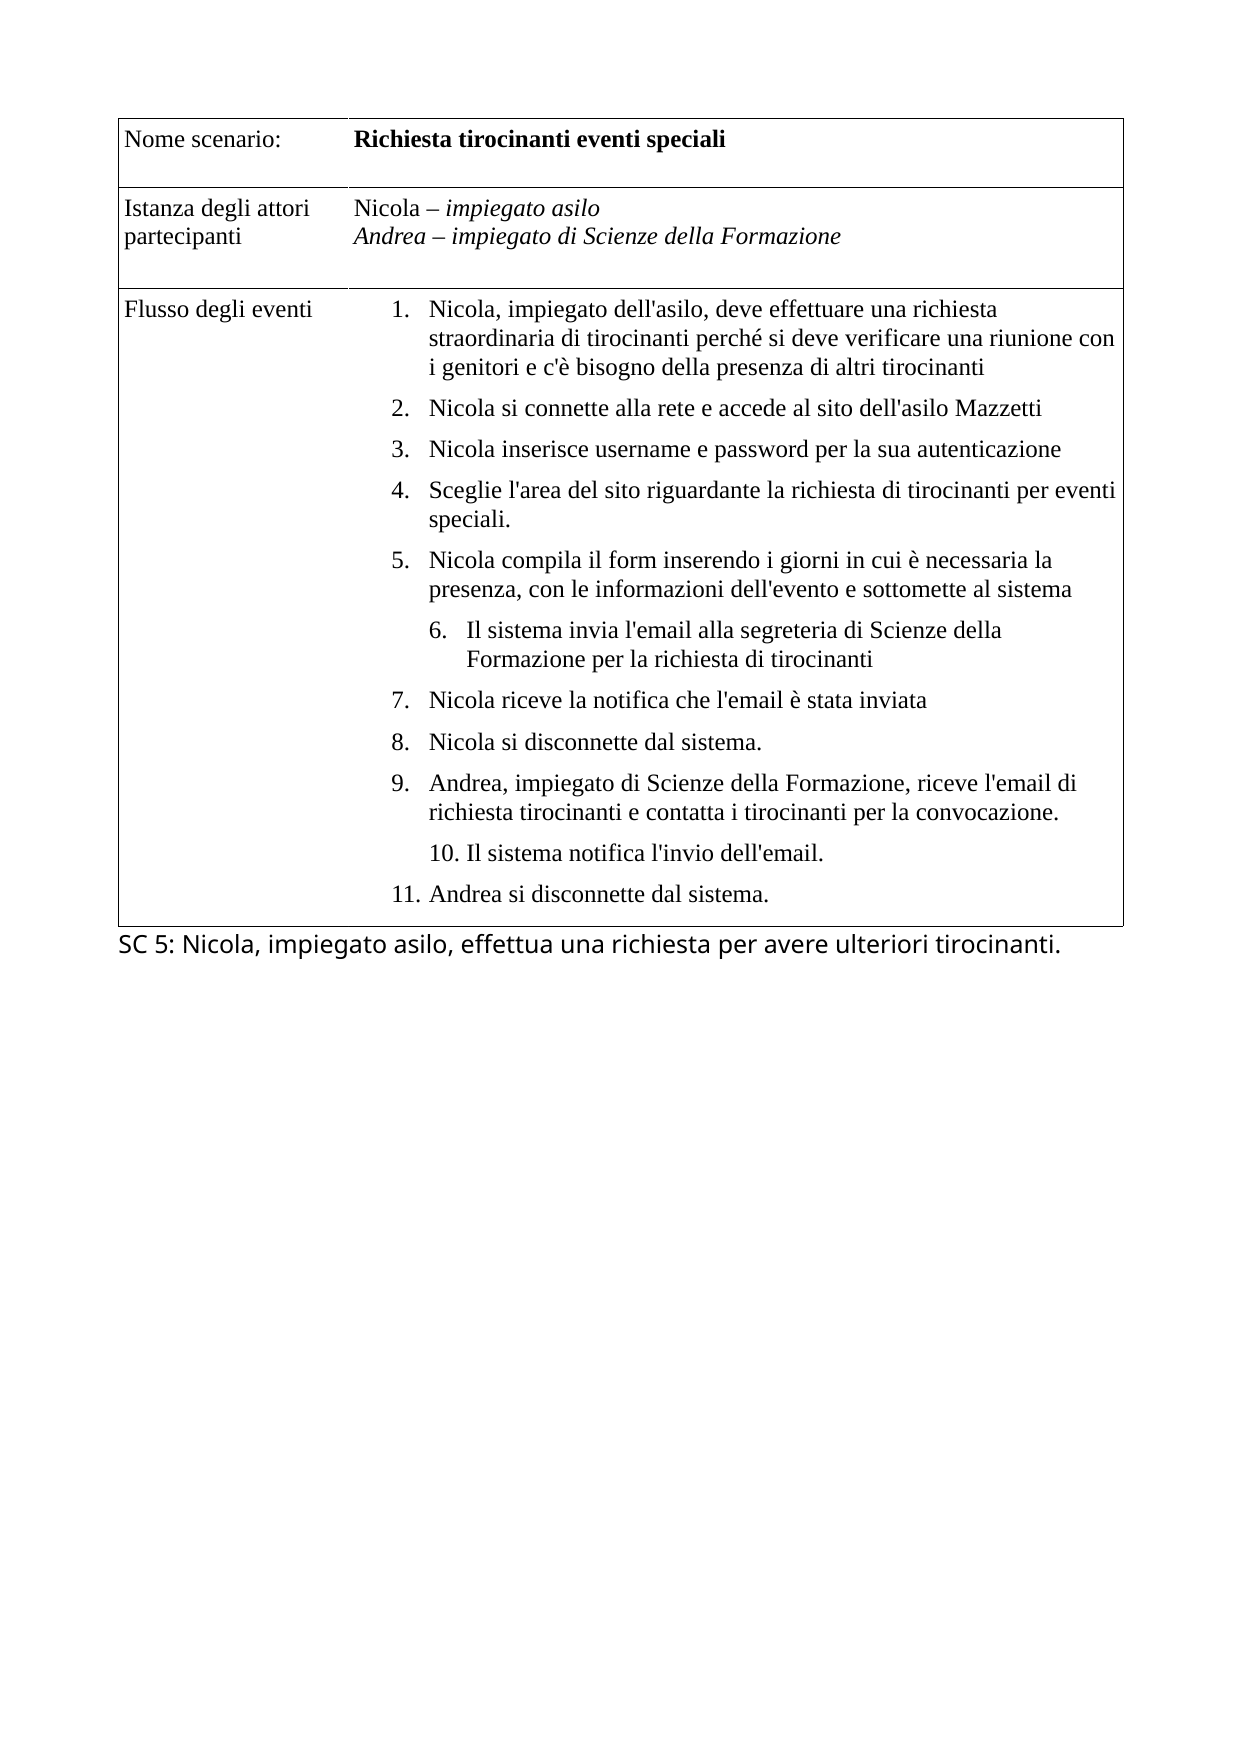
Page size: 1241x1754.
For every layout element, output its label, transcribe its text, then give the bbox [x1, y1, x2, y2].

table_cell Nicola – impiegato asilo Andrea – impiegato di Scienze della Formazione [349, 188, 1123, 288]
table_cell Nicola, impiegato dell'asilo, deve effettuare una richiesta straordinaria di tirocinanti perché si deve verificare una riunione con i genitori e c'è bisogno della presenza di altri tirocinanti Nicola si connette alla rete e accede al sito dell'asilo Mazzetti Nicola inserisce username e password per la sua autenticazione Sceglie l'area del sito riguardante la richiesta di tirocinanti per eventi speciali. Nicola compila il form inserendo i giorni in cui è necessaria la presenza, con le informazioni dell'evento e sottomette al sistema Il sistema invia l'email alla segreteria di Scienze della Formazione per la richiesta di tirocinanti Nicola riceve la notifica che l'email è stata inviata Nicola si disconnette dal sistema. Andrea, impiegato di Scienze della Formazione, riceve l'email di richiesta tirocinanti e contatta i tirocinanti per la convocazione. Il sistema notifica l'invio dell'email. Andrea si disconnette dal sistema. [349, 289, 1123, 926]
text SC 5: Nicola, impiegato asilo, effettua una richiesta per avere ulteriori tirocinanti. [118, 927, 1122, 960]
table_cell Flusso degli eventi [119, 289, 348, 926]
table_header Richiesta tirocinanti eventi speciali [349, 119, 1123, 187]
table_cell Istanza degli attori partecipanti [119, 188, 348, 288]
table_header Nome scenario: [119, 119, 348, 187]
